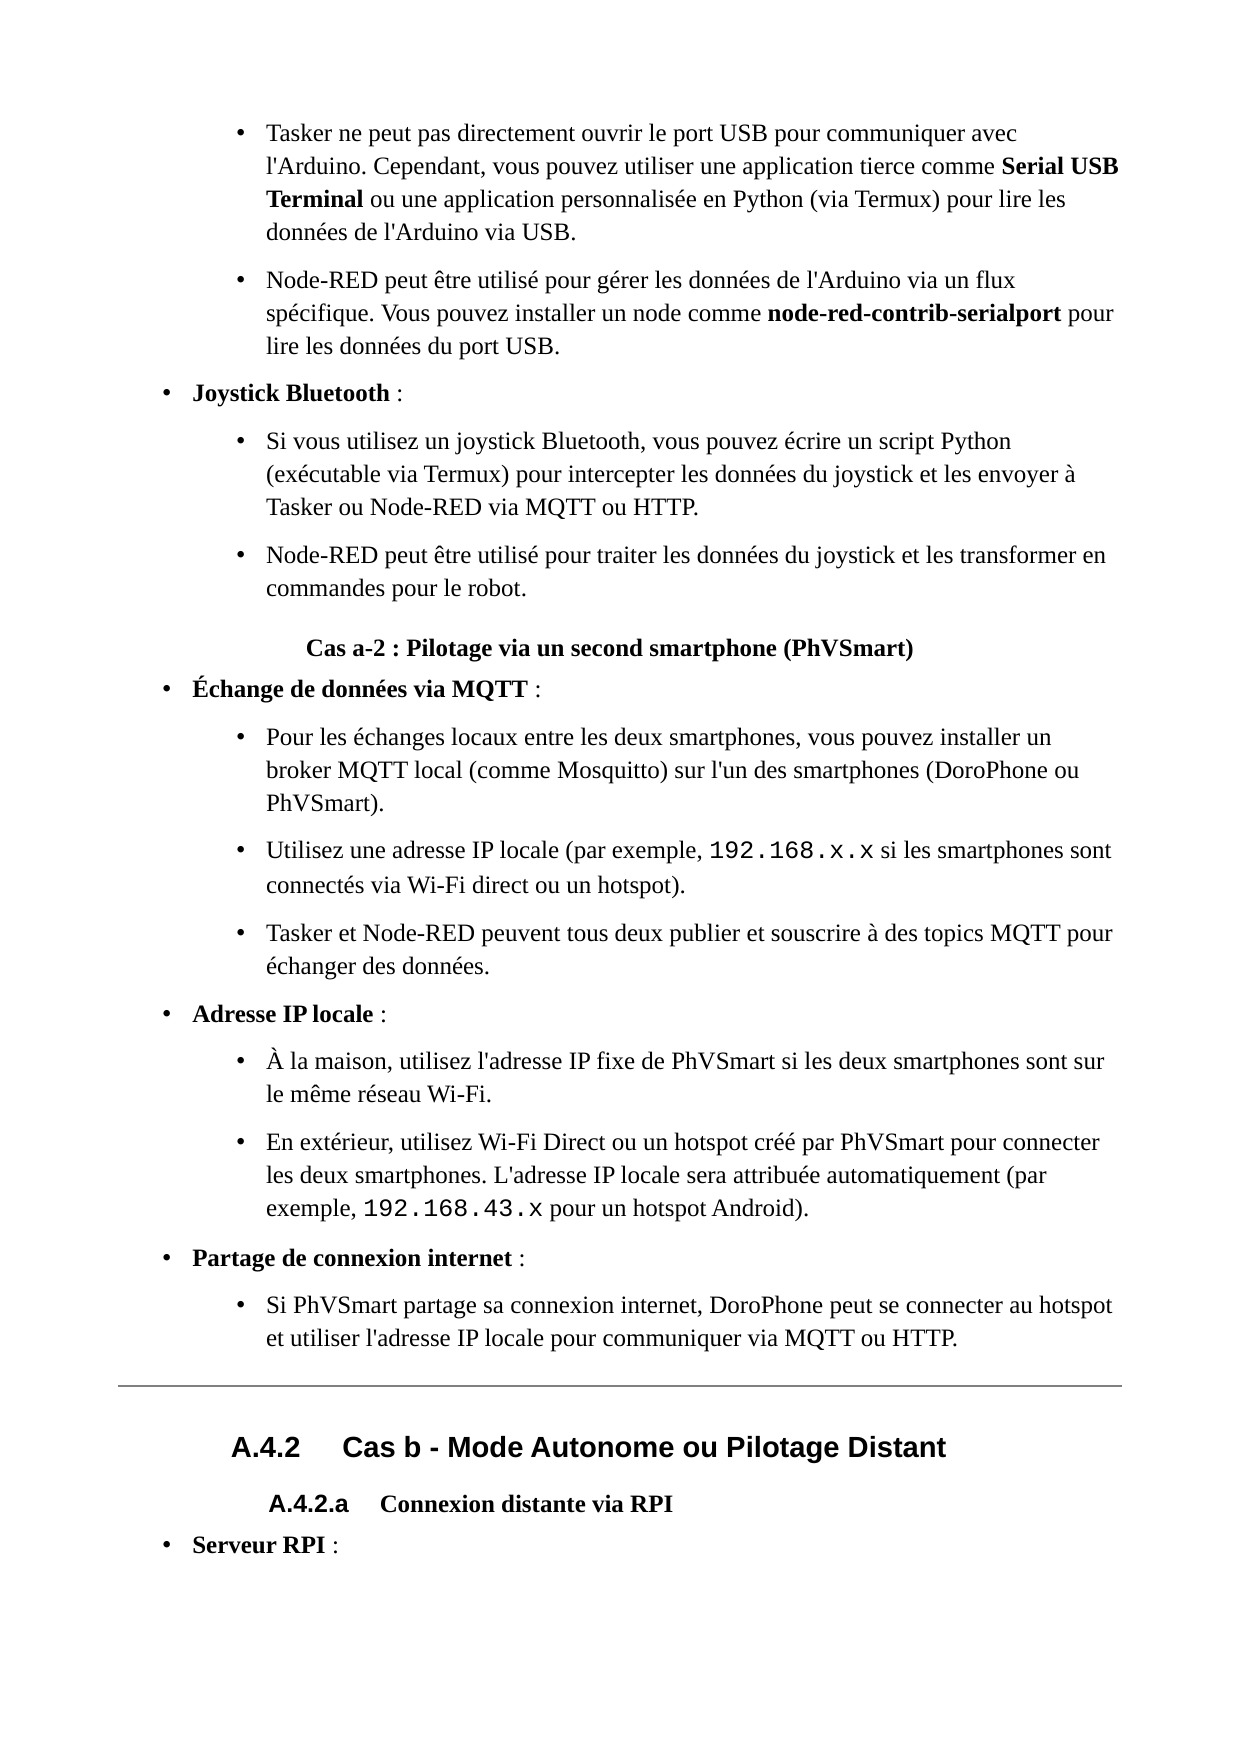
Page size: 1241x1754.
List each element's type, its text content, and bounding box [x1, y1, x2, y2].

list Tasker et Node-RED peuvent tous deux publier et souscrire à des topics MQTT pour échanger des données. [236, 918, 1122, 980]
list À la maison, utilisez l'adresse IP fixe de PhVSmart si les deux smartphones sont sur le même réseau Wi-Fi. [236, 1046, 1122, 1108]
list Node-RED peut être utilisé pour gérer les données de l'Arduino via un flux spécifique. Vous pouvez installer un node comme node-red-contrib-serialport pour lire les données du port USB. [236, 265, 1122, 359]
list Échange de données via MQTT : [162, 674, 1122, 703]
list Partage de connexion internet : [162, 1243, 1122, 1272]
list Joystick Bluetooth : [162, 378, 1122, 407]
list Pour les échanges locaux entre les deux smartphones, vous pouvez installer un broker MQTT local (comme Mosquitto) sur l'un des smartphones (DoroPhone ou PhVSmart). [236, 722, 1122, 816]
list Si PhVSmart partage sa connexion internet, DoroPhone peut se connecter au hotspot et utiliser l'adresse IP locale pour communiquer via MQTT ou HTTP. [236, 1291, 1122, 1352]
list Tasker ne peut pas directement ouvrir le port USB pour communiquer avec l'Arduino. Cependant, vous pouvez utiliser une application tierce comme Serial USB Terminal ou une application personnalisée en Python (via Termux) pour lire les données de l'Arduino via USB. [236, 118, 1122, 246]
list Serveur RPI : [162, 1530, 1122, 1559]
subtitle Connexion distante via RPI [268, 1488, 1122, 1517]
list En extérieur, utilisez Wi-Fi Direct ou un hotspot créé par PhVSmart pour connecter les deux smartphones. L'adresse IP locale sera attribuée automatiquement (par exemple, 192.168.43.x pour un hotspot Android). [236, 1127, 1122, 1224]
list Node-RED peut être utilisé pour traiter les données du joystick et les transformer en commandes pour le robot. [236, 540, 1122, 601]
list Si vous utilisez un joystick Bluetooth, vous pouvez écrire un script Python (exécutable via Termux) pour intercepter les données du joystick et les envoyer à Tasker ou Node-RED via MQTT ou HTTP. [236, 426, 1122, 521]
subtitle Cas b - Mode Autonome ou Pilotage Distant [231, 1430, 1122, 1463]
list Adresse IP locale : [162, 999, 1122, 1027]
subtitle Cas a-2 : Pilotage via un second smartphone (PhVSmart) [268, 633, 1122, 662]
list Utilisez une adresse IP locale (par exemple, 192.168.x.x si les smartphones sont connectés via Wi-Fi direct ou un hotspot). [236, 835, 1122, 899]
